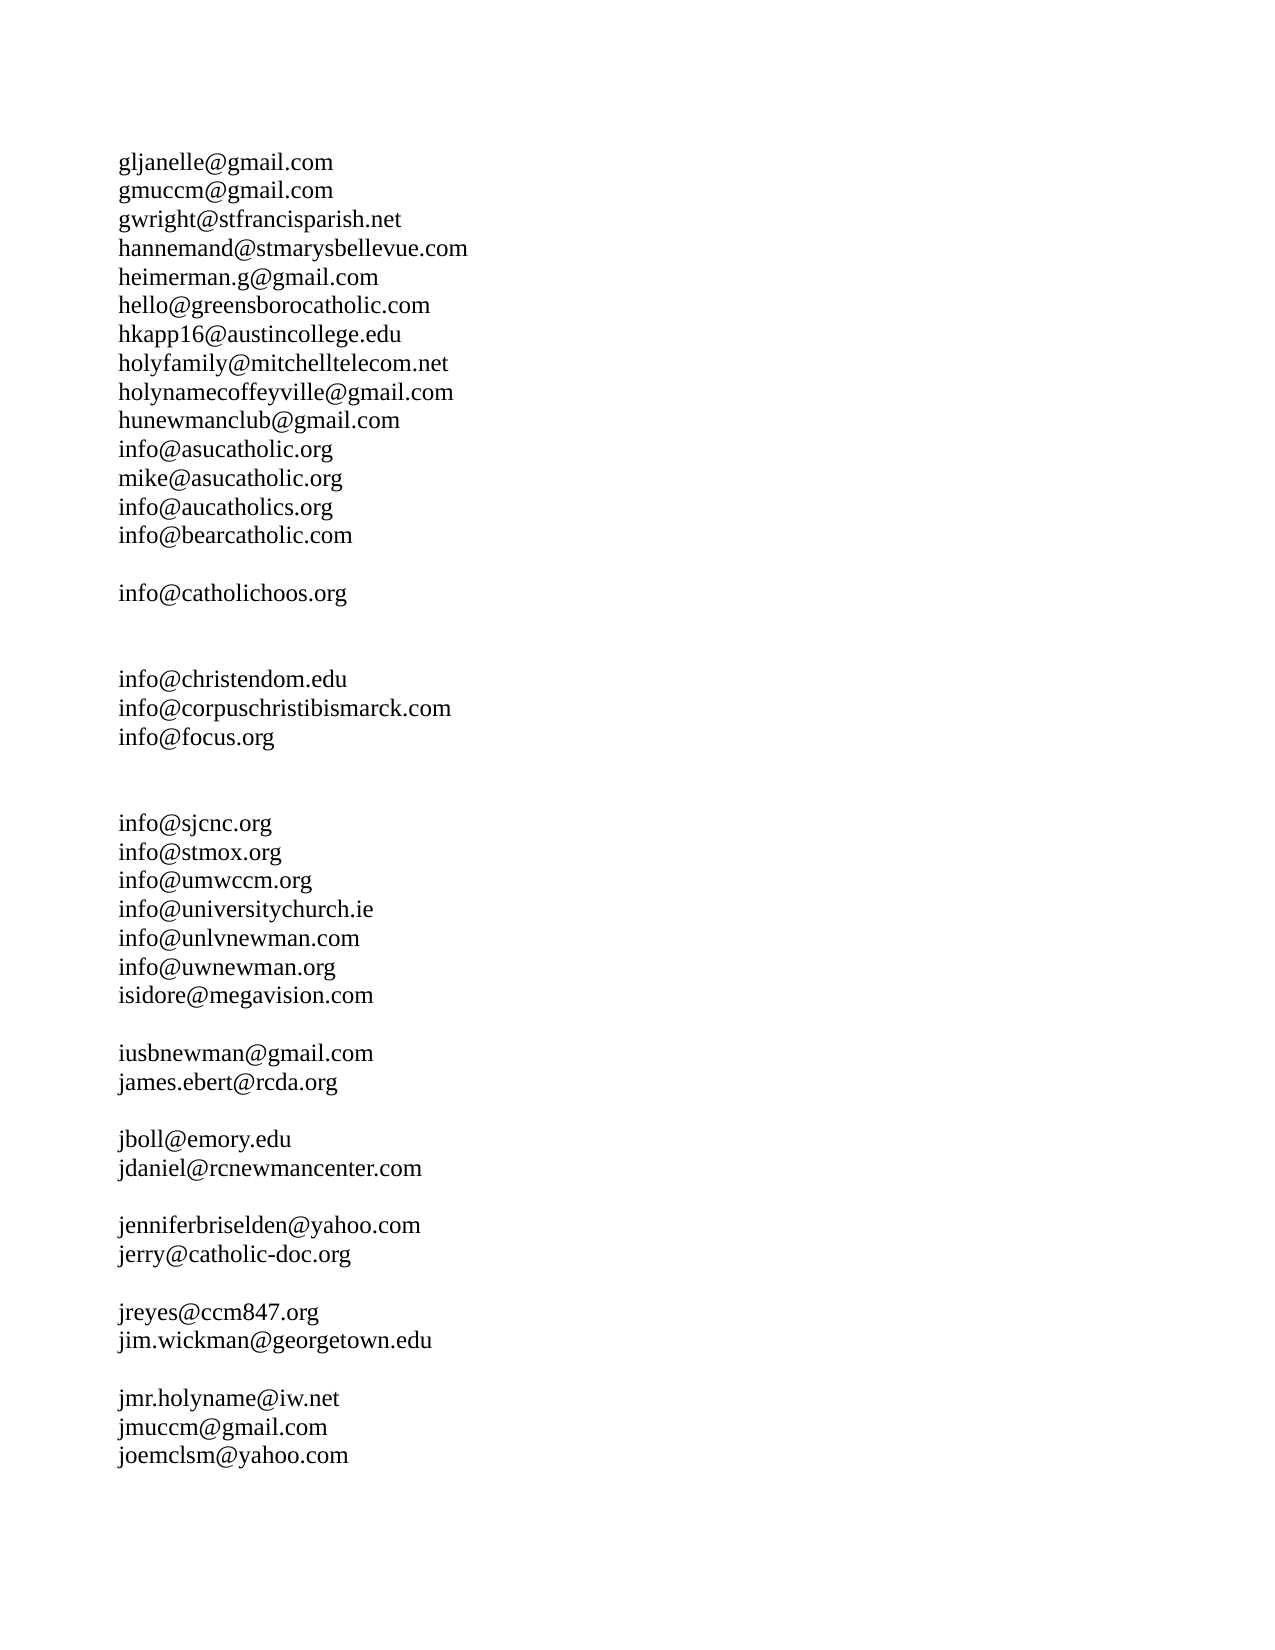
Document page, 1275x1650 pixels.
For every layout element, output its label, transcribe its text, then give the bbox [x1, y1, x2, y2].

text hannemand@stmarysbellevue.com [118, 233, 1157, 262]
text gmuccm@gmail.com [118, 176, 1157, 204]
text info@umwccm.org [118, 866, 1157, 894]
text info@focus.org [118, 722, 1157, 751]
text mike@asucatholic.org [118, 463, 1157, 492]
text info@bearcatholic.com [118, 521, 1157, 549]
text holyfamily@mitchelltelecom.net [118, 348, 1157, 377]
text info@uwnewman.org [118, 952, 1157, 981]
text joemclsm@yahoo.com [118, 1441, 1157, 1469]
text gljanelle@gmail.com [118, 147, 1157, 176]
text jdaniel@rcnewmancenter.com [118, 1153, 1157, 1182]
text heimerman.g@gmail.com [118, 262, 1157, 291]
text info@sjcnc.org [118, 808, 1157, 837]
text james.ebert@rcda.org [118, 1067, 1157, 1096]
text isidore@megavision.com [118, 981, 1157, 1009]
text info@corpuschristibismarck.com [118, 693, 1157, 722]
text info@stmox.org [118, 837, 1157, 866]
text hello@greensborocatholic.com [118, 291, 1157, 319]
text info@aucatholics.org [118, 492, 1157, 521]
text jim.wickman@georgetown.edu [118, 1326, 1157, 1354]
text info@asucatholic.org [118, 434, 1157, 463]
text info@christendom.edu [118, 664, 1157, 693]
text hkapp16@austincollege.edu [118, 319, 1157, 348]
text hunewmanclub@gmail.com [118, 406, 1157, 434]
text info@unlvnewman.com [118, 923, 1157, 952]
text info@catholichoos.org [118, 578, 1157, 607]
text jenniferbriselden@yahoo.com [118, 1211, 1157, 1239]
text jmr.holyname@iw.net [118, 1383, 1157, 1412]
text jreyes@ccm847.org [118, 1297, 1157, 1326]
text jboll@emory.edu [118, 1124, 1157, 1153]
text jerry@catholic-doc.org [118, 1239, 1157, 1268]
text gwright@stfrancisparish.net [118, 204, 1157, 233]
text holynamecoffeyville@gmail.com [118, 377, 1157, 406]
text info@universitychurch.ie [118, 894, 1157, 923]
text iusbnewman@gmail.com [118, 1038, 1157, 1067]
text jmuccm@gmail.com [118, 1412, 1157, 1441]
